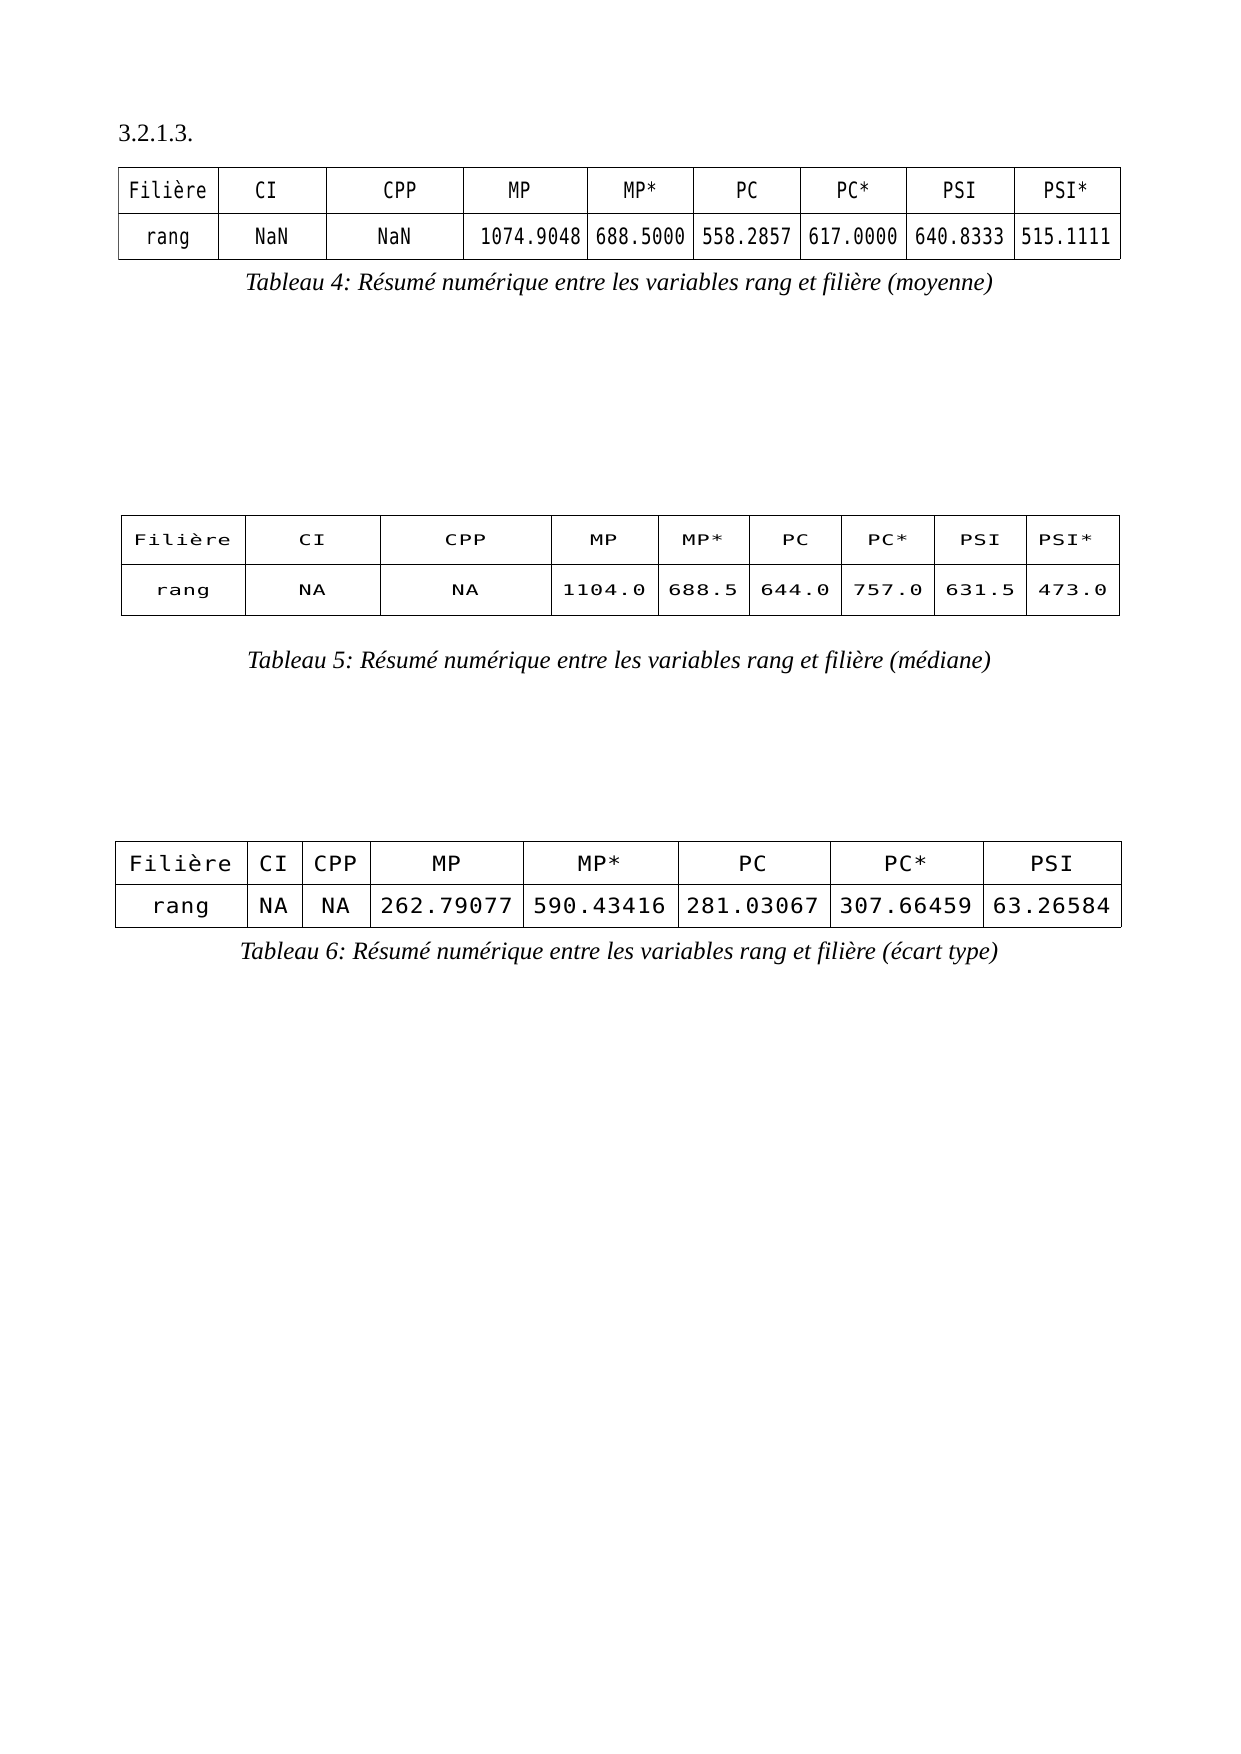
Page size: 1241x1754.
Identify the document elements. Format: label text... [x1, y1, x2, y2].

text Tableau 6: Résumé numérique entre les variables rang et filière (écart type) [524, 885, 678, 927]
text 3.2.1.3. [118, 118, 1122, 147]
text Tableau 6: Résumé numérique entre les variables rang et filière (écart type) [118, 928, 1122, 965]
text Tableau 6: Résumé numérique entre les variables rang et filière (écart type) [371, 842, 523, 884]
text Tableau 6: Résumé numérique entre les variables rang et filière (écart type) [524, 842, 678, 884]
text Tableau 6: Résumé numérique entre les variables rang et filière (écart type) [371, 885, 523, 927]
text Tableau 6: Résumé numérique entre les variables rang et filière (écart type) [248, 842, 302, 884]
text Tableau 4: Résumé numérique entre les variables rang et filière (moyenne) [118, 167, 1122, 296]
text Tableau 5: Résumé numérique entre les variables rang et filière (médiane) [118, 464, 1122, 674]
text Tableau 6: Résumé numérique entre les variables rang et filière (écart type) [118, 842, 247, 884]
text Tableau 6: Résumé numérique entre les variables rang et filière (écart type) [118, 885, 247, 927]
text Tableau 6: Résumé numérique entre les variables rang et filière (écart type) [831, 842, 983, 884]
text Tableau 6: Résumé numérique entre les variables rang et filière (écart type) [984, 885, 1121, 927]
text Tableau 6: Résumé numérique entre les variables rang et filière (écart type) [248, 885, 302, 927]
text Tableau 6: Résumé numérique entre les variables rang et filière (écart type) [831, 885, 983, 927]
text Tableau 6: Résumé numérique entre les variables rang et filière (écart type) [984, 842, 1121, 884]
text Tableau 6: Résumé numérique entre les variables rang et filière (écart type) [303, 842, 370, 884]
text Tableau 6: Résumé numérique entre les variables rang et filière (écart type) [303, 885, 370, 927]
text Tableau 6: Résumé numérique entre les variables rang et filière (écart type) [679, 885, 830, 927]
text Tableau 6: Résumé numérique entre les variables rang et filière (écart type) [679, 842, 830, 884]
